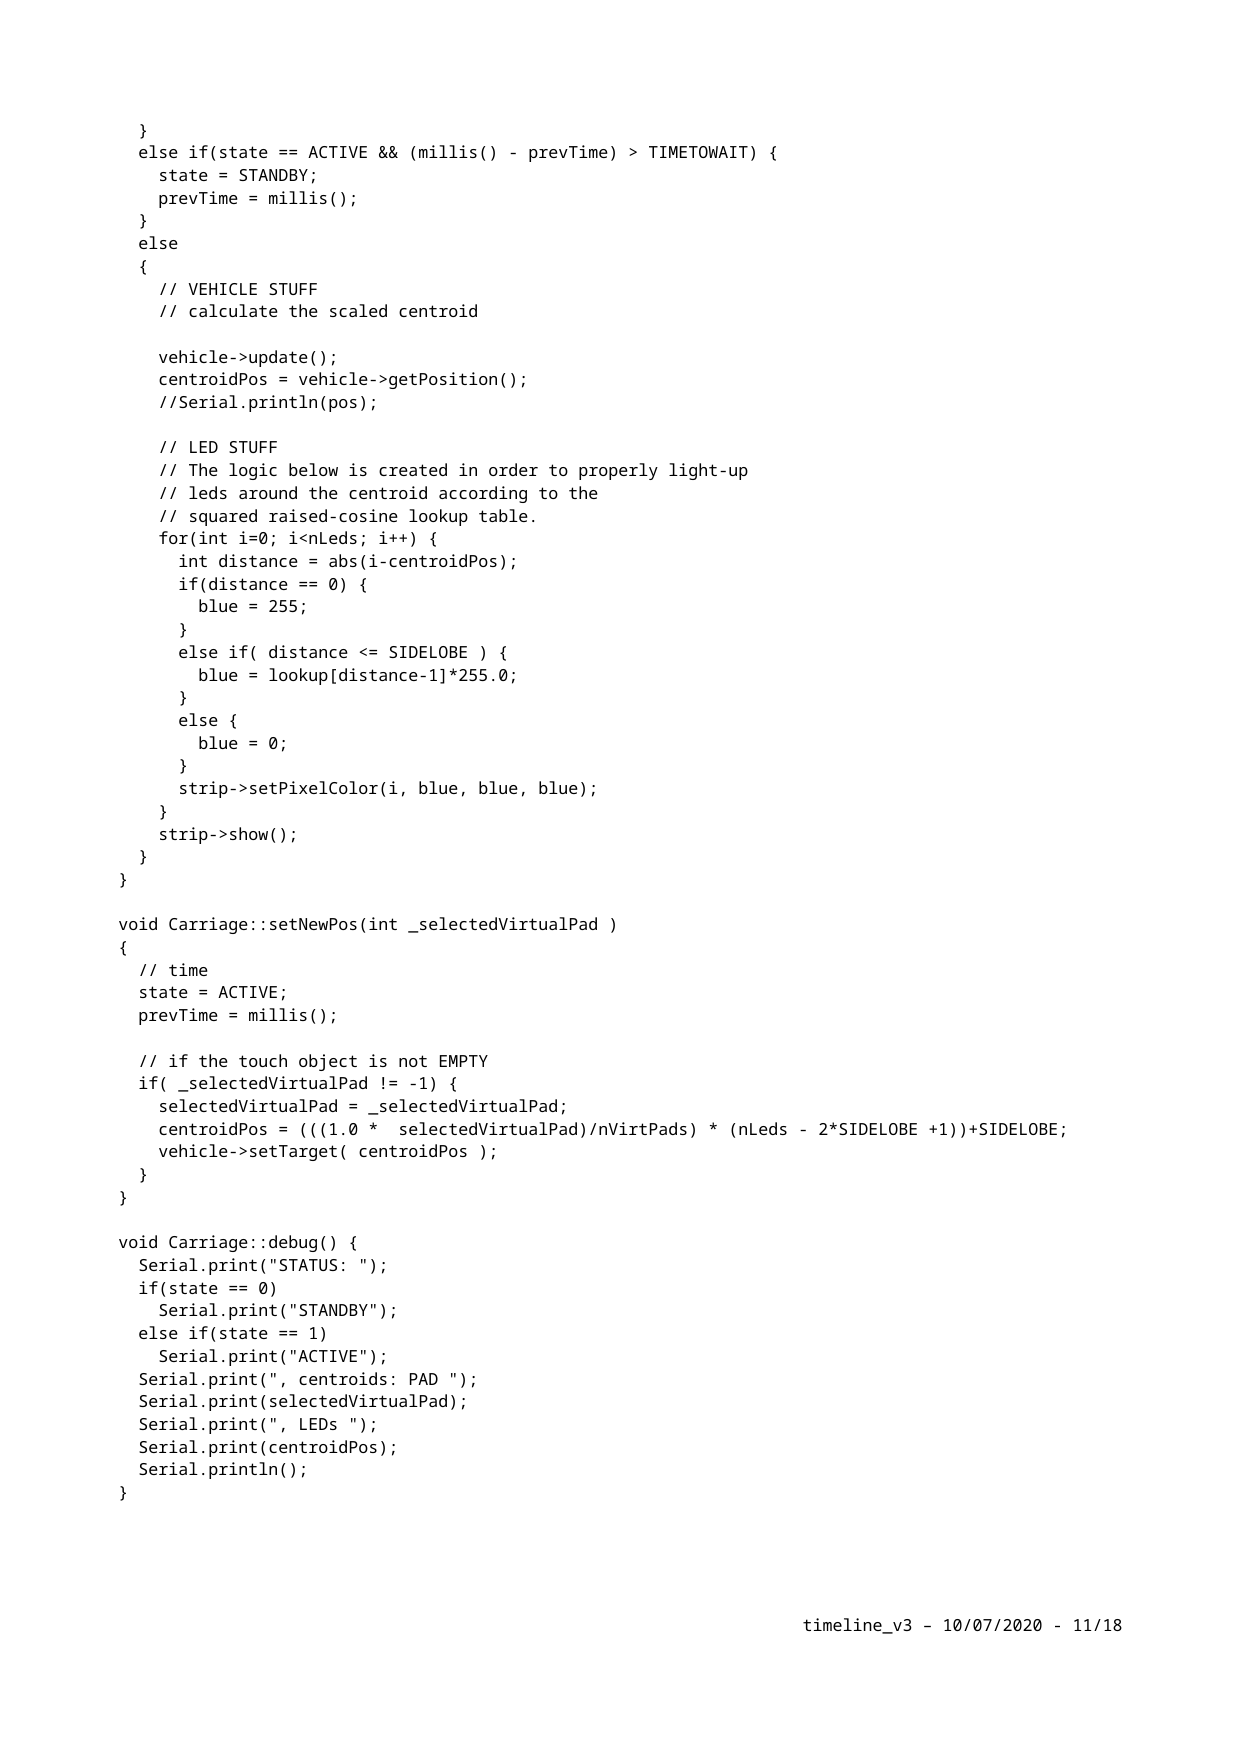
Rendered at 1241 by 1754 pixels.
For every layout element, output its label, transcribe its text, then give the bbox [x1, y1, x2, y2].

text } [118, 1481, 1122, 1503]
text Serial.print(centroidPos); [118, 1435, 1122, 1458]
text void Carriage::debug() { [118, 1231, 1122, 1253]
text if( _selectedVirtualPad != -1) { [118, 1072, 1122, 1094]
text vehicle->setTarget( centroidPos ); [118, 1140, 1122, 1163]
text Serial.print("STANDBY"); [118, 1299, 1122, 1322]
text Serial.print("STATUS: "); [118, 1253, 1122, 1276]
text // LED STUFF [118, 436, 1122, 459]
text } [118, 118, 1122, 141]
text } [118, 618, 1122, 640]
text if(distance == 0) { [118, 572, 1122, 595]
text Serial.print("ACTIVE"); [118, 1344, 1122, 1367]
text { [118, 254, 1122, 277]
text // squared raised-cosine lookup table. [118, 504, 1122, 527]
text } [118, 845, 1122, 867]
text // time [118, 958, 1122, 981]
text centroidPos = vehicle->getPosition(); [118, 368, 1122, 391]
text Serial.print(selectedVirtualPad); [118, 1390, 1122, 1412]
text blue = 255; [118, 595, 1122, 618]
text selectedVirtualPad = _selectedVirtualPad; [118, 1094, 1122, 1117]
text // leds around the centroid according to the [118, 481, 1122, 504]
text else if(state == ACTIVE && (millis() - prevTime) > TIMETOWAIT) { [118, 141, 1122, 163]
text prevTime = millis(); [118, 186, 1122, 209]
text // calculate the scaled centroid [118, 300, 1122, 322]
text Serial.println(); [118, 1458, 1122, 1481]
text } [118, 754, 1122, 777]
text Serial.print(", LEDs "); [118, 1412, 1122, 1435]
text vehicle->update(); [118, 345, 1122, 368]
text strip->show(); [118, 822, 1122, 845]
text void Carriage::setNewPos(int _selectedVirtualPad ) [118, 913, 1122, 936]
text for(int i=0; i<nLeds; i++) { [118, 527, 1122, 549]
text blue = lookup[distance-1]*255.0; [118, 663, 1122, 686]
text } [118, 799, 1122, 822]
text { [118, 936, 1122, 958]
text strip->setPixelColor(i, blue, blue, blue); [118, 777, 1122, 799]
text int distance = abs(i-centroidPos); [118, 549, 1122, 572]
text Serial.print(", centroids: PAD "); [118, 1367, 1122, 1390]
text } [118, 209, 1122, 232]
text if(state == 0) [118, 1276, 1122, 1299]
text state = ACTIVE; [118, 981, 1122, 1004]
text else [118, 232, 1122, 254]
text // The logic below is created in order to properly light-up [118, 459, 1122, 481]
text else { [118, 708, 1122, 731]
text else if( distance <= SIDELOBE ) { [118, 640, 1122, 663]
text // if the touch object is not EMPTY [118, 1049, 1122, 1072]
text else if(state == 1) [118, 1322, 1122, 1344]
text centroidPos = (((1.0 * selectedVirtualPad)/nVirtPads) * (nLeds - 2*SIDELOBE +1))+SIDELOBE; [118, 1117, 1122, 1140]
text } [118, 1163, 1122, 1185]
text // VEHICLE STUFF [118, 277, 1122, 300]
text prevTime = millis(); [118, 1004, 1122, 1026]
text blue = 0; [118, 731, 1122, 754]
text state = STANDBY; [118, 163, 1122, 186]
text } [118, 1185, 1122, 1208]
text } [118, 686, 1122, 708]
text } [118, 867, 1122, 890]
text //Serial.println(pos); [118, 391, 1122, 413]
